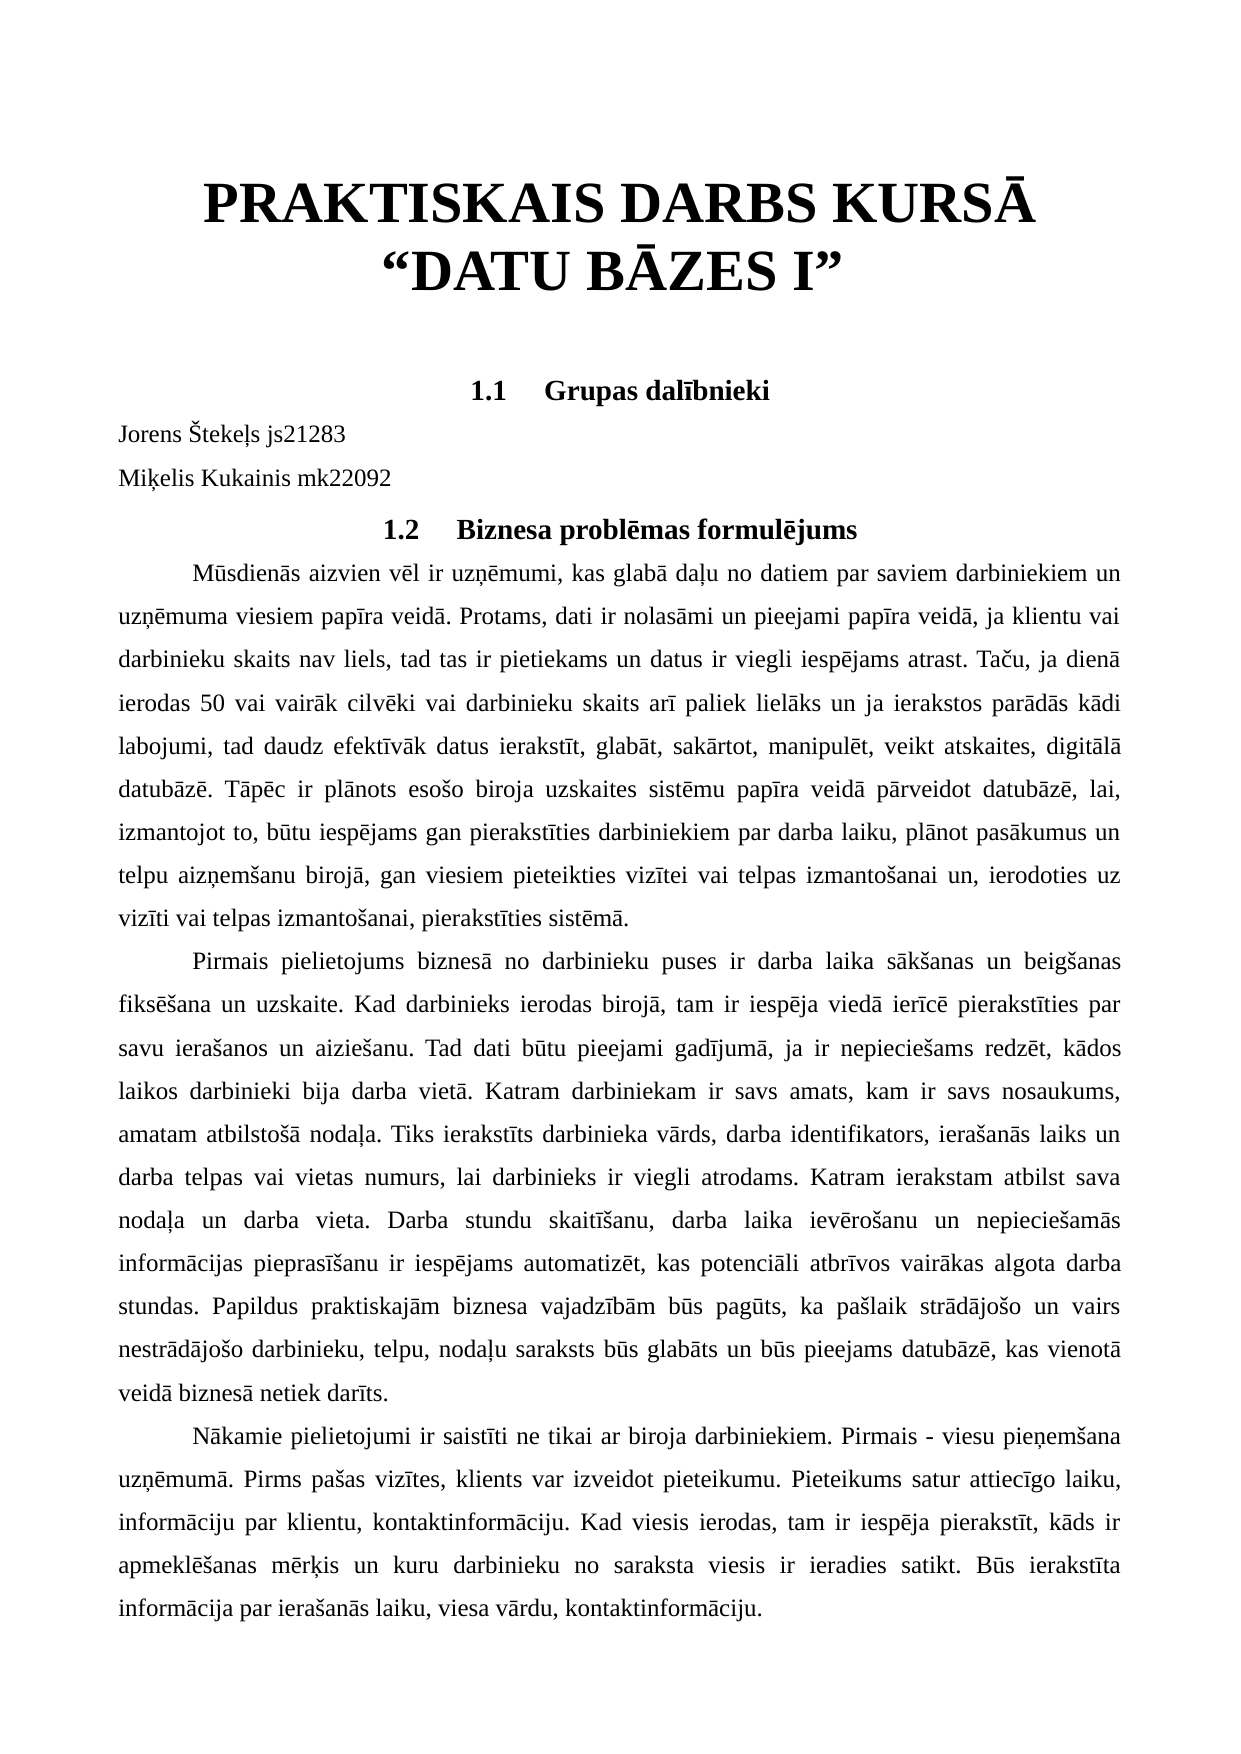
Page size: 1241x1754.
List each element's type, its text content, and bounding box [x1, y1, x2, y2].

subtitle Grupas dalībnieki [118, 373, 1122, 407]
title PRAKTISKAIS DARBS KURSĀ “DATU BĀZES I” [118, 168, 1122, 302]
text Nākamie pielietojumi ir saistīti ne tikai ar biroja darbiniekiem. Pirmais - viesu pieņemšana uzņēmumā. Pirms pašas vizītes, klients var izveidot pieteikumu. Pieteikums satur attiecīgo laiku, informāciju par klientu, kontaktinformāciju. Kad viesis ierodas, tam ir iespēja pierakstīt, kāds ir apmeklēšanas mērķis un kuru darbinieku no saraksta viesis ir ieradies satikt. Būs ierakstīta informācija par ierašanās laiku, viesa vārdu, kontaktinformāciju. [118, 1421, 1122, 1622]
text Pirmais pielietojums biznesā no darbinieku puses ir darba laika sākšanas un beigšanas fiksēšana un uzskaite. Kad darbinieks ierodas birojā, tam ir iespēja viedā ierīcē pierakstīties par savu ierašanos un aiziešanu. Tad dati būtu pieejami gadījumā, ja ir nepieciešams redzēt, kādos laikos darbinieki bija darba vietā. Katram darbiniekam ir savs amats, kam ir savs nosaukums, amatam atbilstošā nodaļa. Tiks ierakstīts darbinieka vārds, darba identifikators, ierašanās laiks un darba telpas vai vietas numurs, lai darbinieks ir viegli atrodams. Katram ierakstam atbilst sava nodaļa un darba vieta. Darba stundu skaitīšanu, darba laika ievērošanu un nepieciešamās informācijas pieprasīšanu ir iespējams automatizēt, kas potenciāli atbrīvos vairākas algota darba stundas. Papildus praktiskajām biznesa vajadzībām būs pagūts, ka pašlaik strādājošo un vairs nestrādājošo darbinieku, telpu, nodaļu saraksts būs glabāts un būs pieejams datubāzē, kas vienotā veidā biznesā netiek darīts. [118, 946, 1122, 1406]
text Jorens Štekeļs js21283 [118, 419, 1122, 448]
text Miķelis Kukainis mk22092 [118, 463, 1122, 491]
text Mūsdienās aizvien vēl ir uzņēmumi, kas glabā daļu no datiem par saviem darbiniekiem un uzņēmuma viesiem papīra veidā. Protams, dati ir nolasāmi un pieejami papīra veidā, ja klientu vai darbinieku skaits nav liels, tad tas ir pietiekams un datus ir viegli iespējams atrast. Taču, ja dienā ierodas 50 vai vairāk cilvēki vai darbinieku skaits arī paliek lielāks un ja ierakstos parādās kādi labojumi, tad daudz efektīvāk datus ierakstīt, glabāt, sakārtot, manipulēt, veikt atskaites, digitālā datubāzē. Tāpēc ir plānots esošo biroja uzskaites sistēmu papīra veidā pārveidot datubāzē, lai, izmantojot to, būtu iespējams gan pierakstīties darbiniekiem par darba laiku, plānot pasākumus un telpu aizņemšanu birojā, gan viesiem pieteikties vizītei vai telpas izmantošanai un, ierodoties uz vizīti vai telpas izmantošanai, pierakstīties sistēmā. [118, 558, 1122, 932]
subtitle Biznesa problēmas formulējums [118, 512, 1122, 546]
